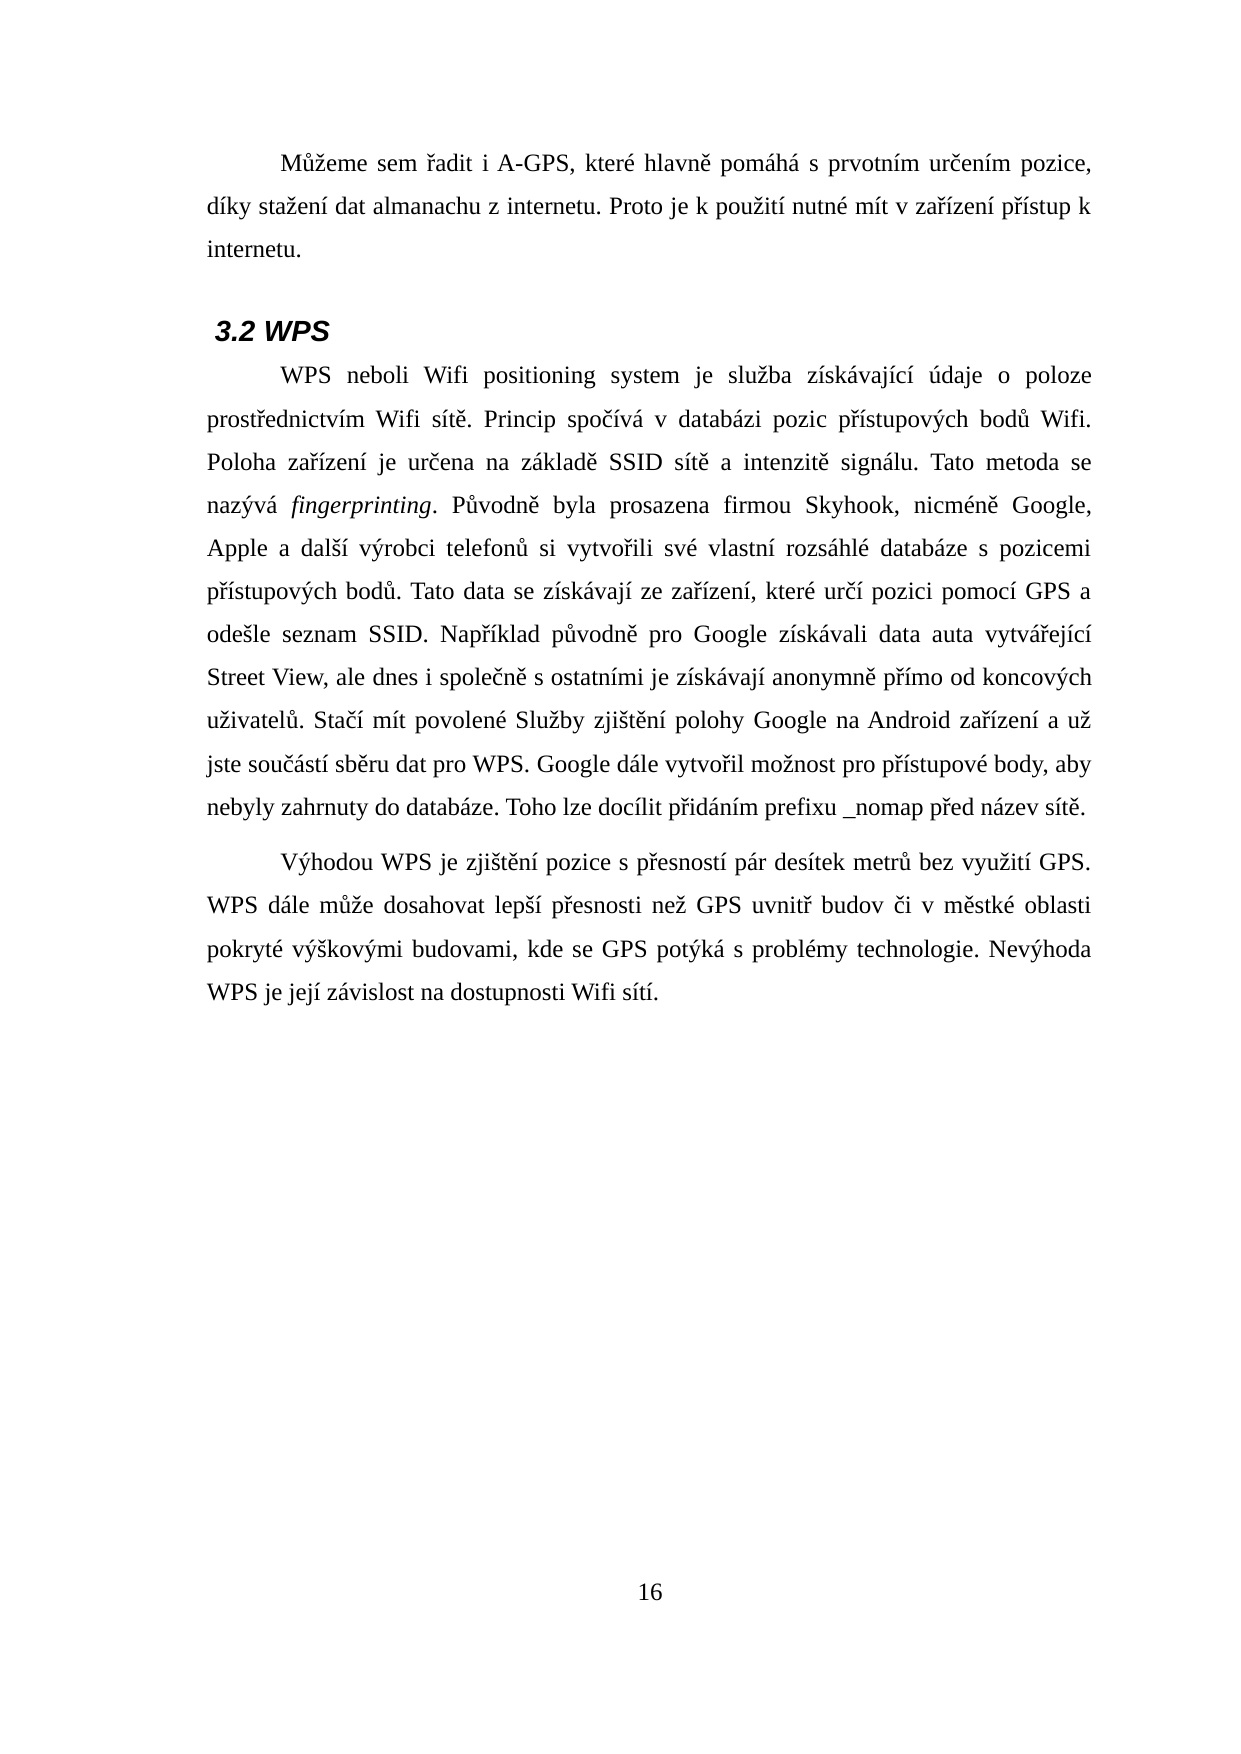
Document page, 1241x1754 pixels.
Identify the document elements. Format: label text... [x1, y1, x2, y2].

text Můžeme sem řadit i A-GPS, které hlavně pomáhá s prvotním určením pozice, díky stažení dat almanachu z internetu. Proto je k použití nutné mít v zařízení přístup k internetu. [207, 148, 1093, 263]
subtitle WPS [207, 314, 1093, 348]
text WPS neboli Wifi positioning system je služba získávající údaje o poloze prostřednictvím Wifi sítě. Princip spočívá v databázi pozic přístupových bodů Wifi. Poloha zařízení je určena na základě SSID sítě a intenzitě signálu. Tato metoda se nazývá fingerprinting. Původně byla prosazena firmou Skyhook, nicméně Google, Apple a další výrobci telefonů si vytvořili své vlastní rozsáhlé databáze s pozicemi přístupových bodů. Tato data se získávají ze zařízení, které určí pozici pomocí GPS a odešle seznam SSID. Například původně pro Google získávali data auta vytvářející Street View, ale dnes i společně s ostatními je získávají anonymně přímo od koncových uživatelů. Stačí mít povolené Služby zjištění polohy Google na Android zařízení a už jste součástí sběru dat pro WPS. Google dále vytvořil možnost pro přístupové body, aby nebyly zahrnuty do databáze. Toho lze docílit přidáním prefixu _nomap před název sítě. [207, 361, 1093, 821]
text Výhodou WPS je zjištění pozice s přesností pár desítek metrů bez využití GPS. WPS dále může dosahovat lepší přesnosti než GPS uvnitř budov či v městké oblasti pokryté výškovými budovami, kde se GPS potýká s problémy technologie. Nevýhoda WPS je její závislost na dostupnosti Wifi sítí. [207, 847, 1093, 1006]
